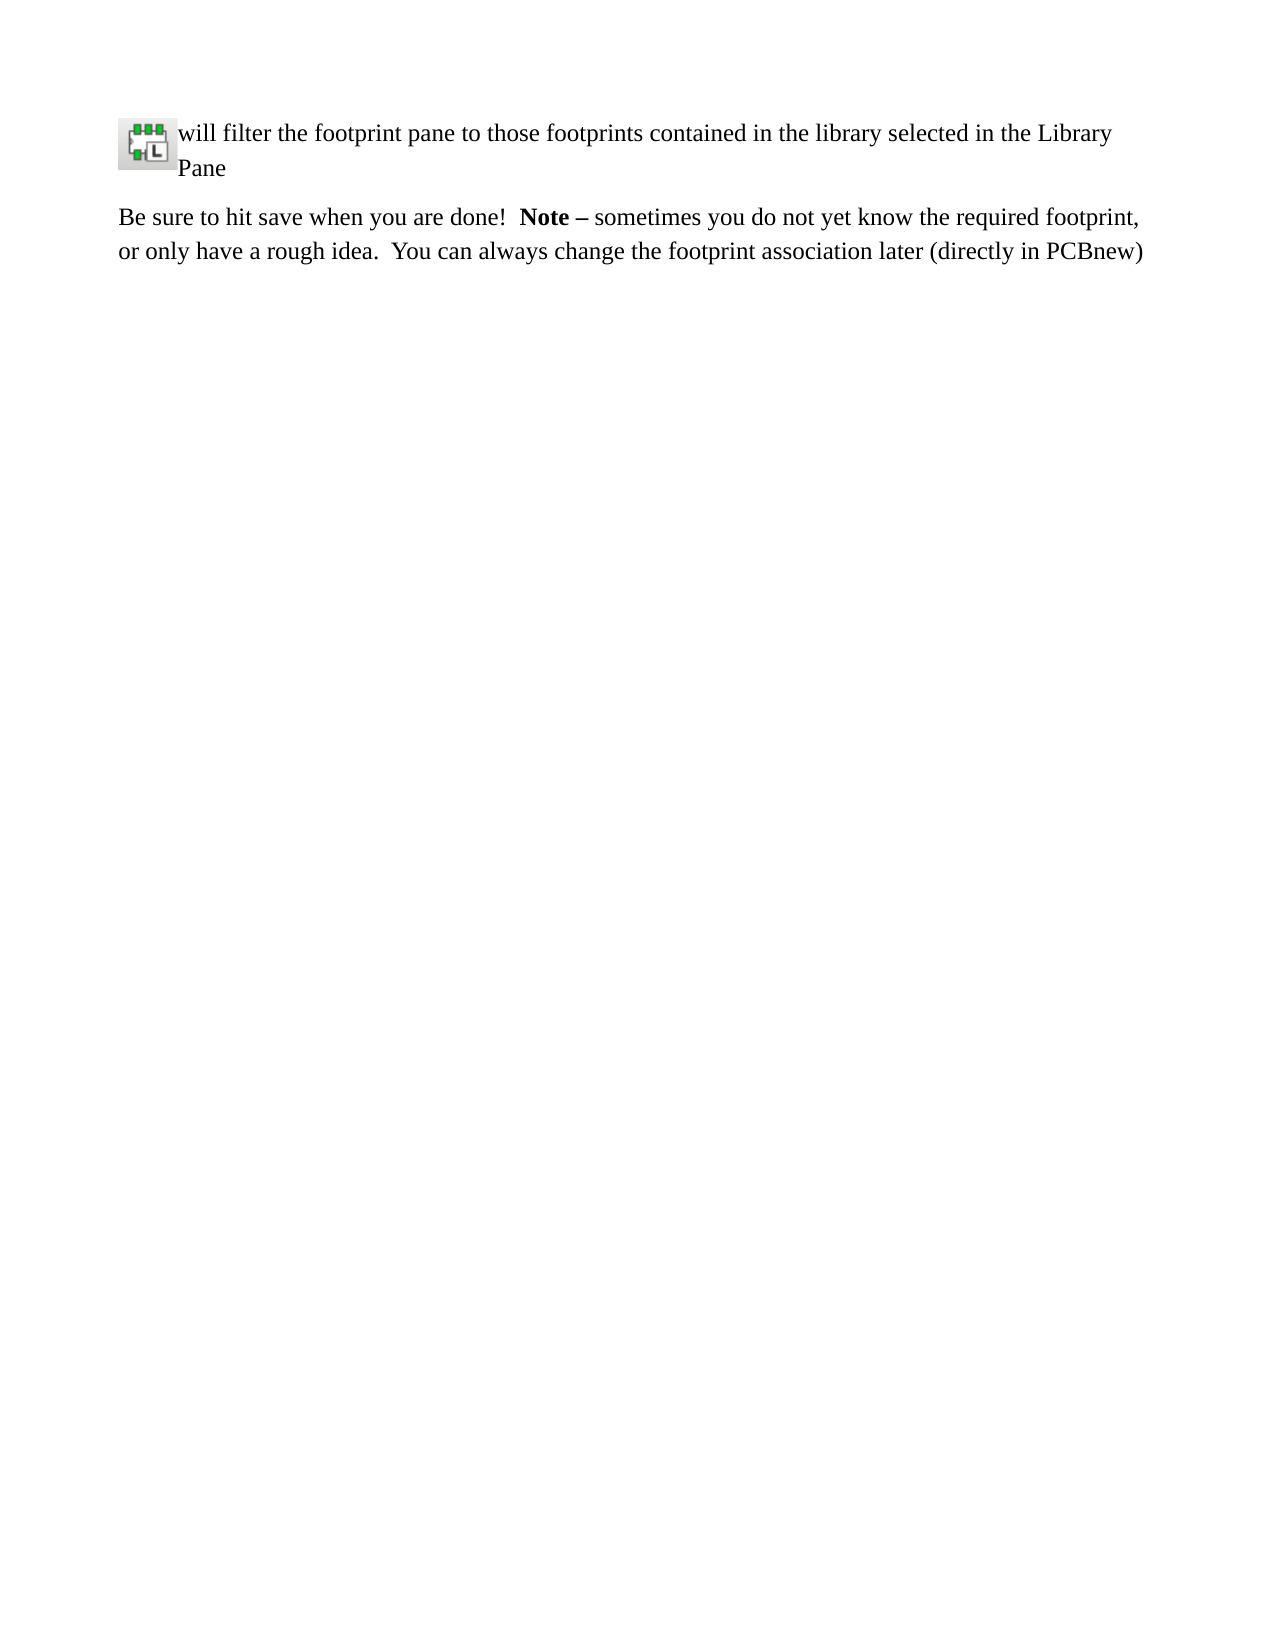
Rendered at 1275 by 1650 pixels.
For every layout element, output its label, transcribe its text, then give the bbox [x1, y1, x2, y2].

text Be sure to hit save when you are done! Note – sometimes you do not yet know the required footprint, or only have a rough idea. You can always change the footprint association later (directly in PCBnew) [118, 202, 1157, 265]
picture [118, 118, 178, 170]
text will filter the footprint pane to those footprints contained in the library selected in the Library Pane [118, 118, 1157, 181]
